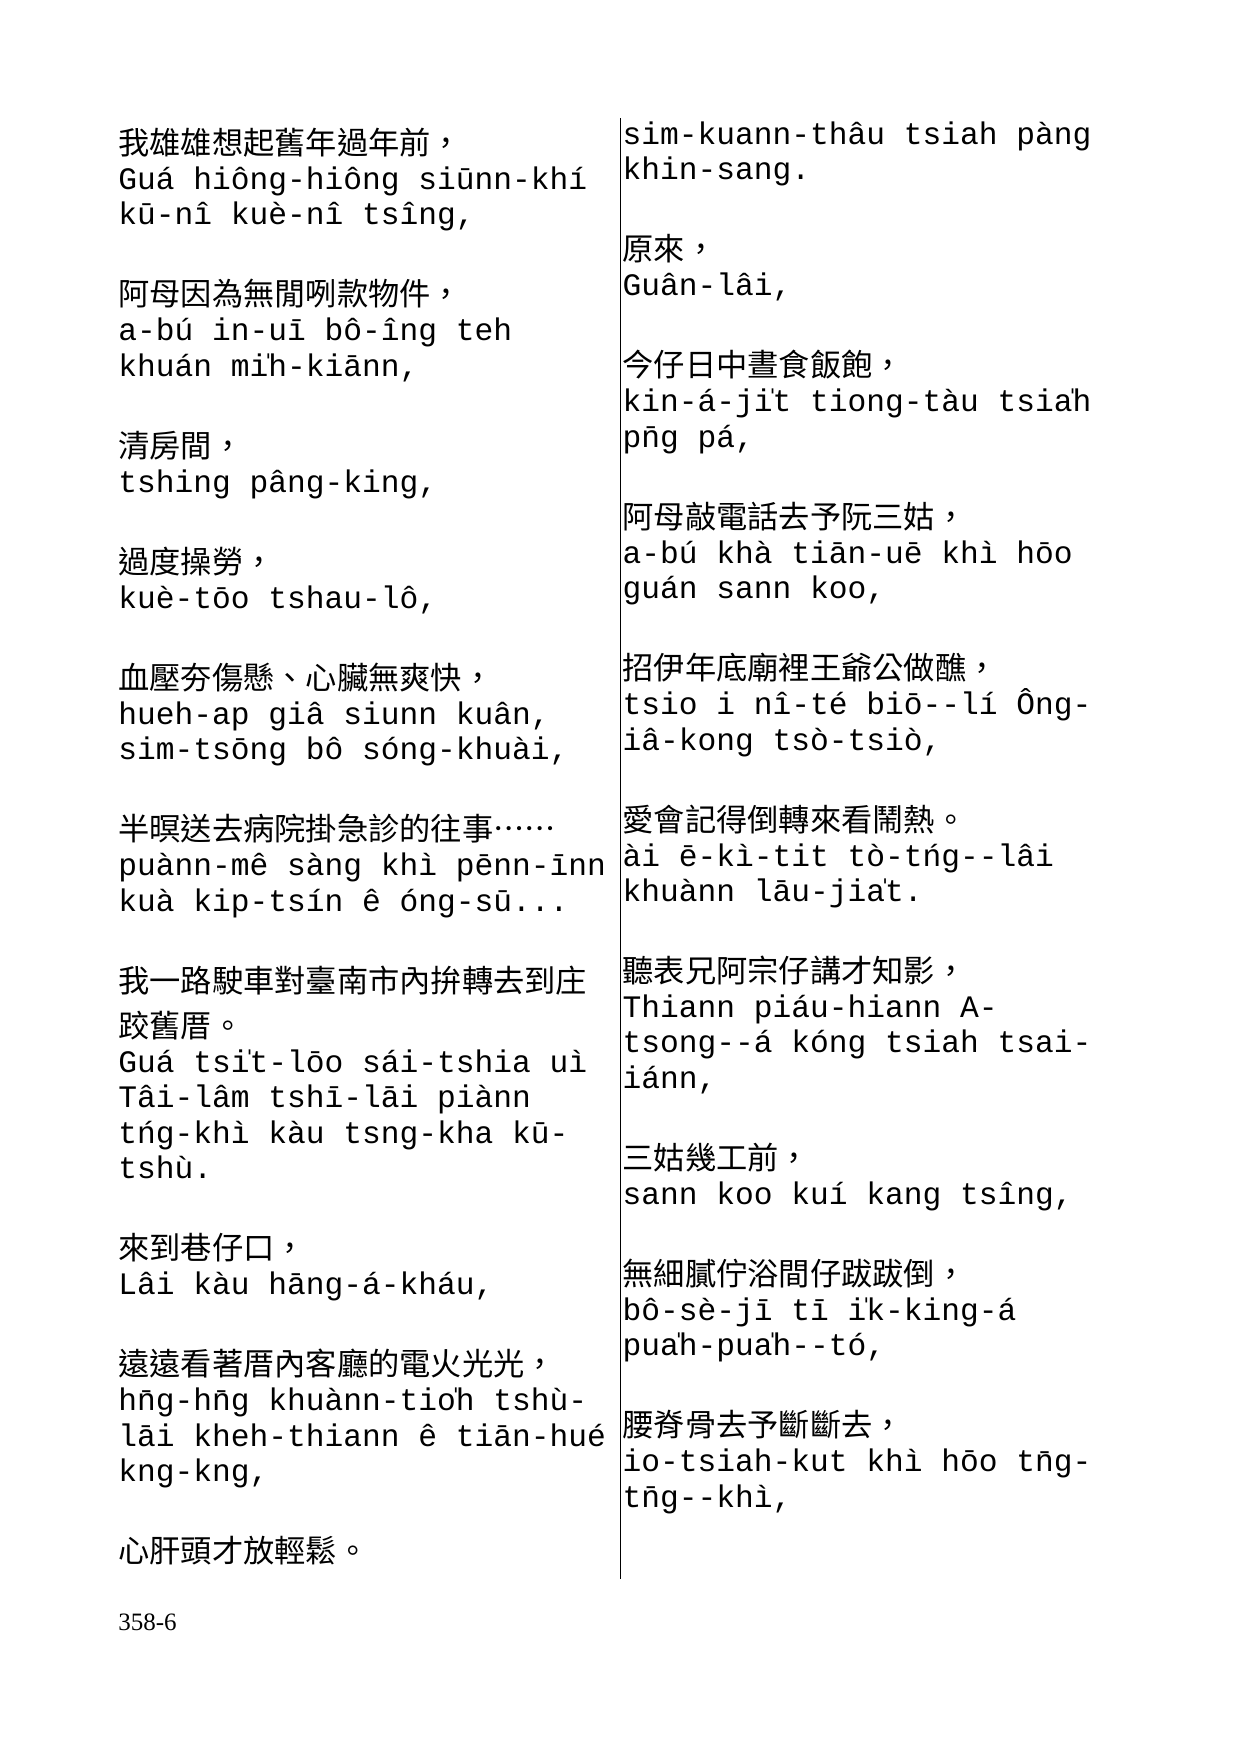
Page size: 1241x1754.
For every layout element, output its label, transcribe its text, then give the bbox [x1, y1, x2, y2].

text kuè-tōo tshau-lô, [118, 582, 618, 618]
text Thiann piáu-hiann A-tsong--á kóng tsiah tsai-iánn, [622, 991, 1122, 1098]
text Guân-lâi, [622, 269, 1122, 305]
text bô-sè-jī tī i̍k-king-á pua̍h-pua̍h--tó, [622, 1294, 1122, 1365]
text a-bú in-uī bô-îng teh khuán mi̍h-kiānn, [118, 315, 618, 386]
text 我雄雄想起舊年過年前， [118, 118, 618, 163]
text 清房間， [118, 421, 618, 466]
text 阿母因為無閒咧款物件， [118, 269, 618, 315]
text a-bú khà tiān-uē khì hōo guán sann koo, [622, 537, 1122, 608]
text 遠遠看著厝內客廳的電火光光， [118, 1339, 618, 1385]
text 三姑幾工前， [622, 1133, 1122, 1178]
text kin-á-ji̍t tiong-tàu tsia̍h pn̄g pá, [622, 386, 1122, 456]
text 過度操勞， [118, 537, 618, 582]
text Guá hiông-hiông siūnn-khí kū-nî kuè-nî tsîng, [118, 163, 618, 234]
text sim-kuann-thâu tsiah pàng khin-sang. [622, 118, 1122, 189]
text 半暝送去病院掛急診的往事…… [118, 804, 618, 850]
text Lâi kàu hāng-á-kháu, [118, 1269, 618, 1304]
text puànn-mê sàng khì pēnn-īnn kuà kip-tsín ê óng-sū... [118, 850, 618, 921]
text 阿母敲電話去予阮三姑， [622, 492, 1122, 537]
text tshing pâng-king, [118, 466, 618, 502]
text 我一路駛車對臺南市內拚轉去到庄跤舊厝。 [118, 956, 618, 1046]
text 原來， [622, 224, 1122, 269]
text 腰脊骨去予斷斷去， [622, 1401, 1122, 1446]
text sann koo kuí kang tsîng, [622, 1178, 1122, 1214]
text hueh-ap giâ siunn kuân, sim-tsōng bô sóng-khuài, [118, 698, 618, 769]
text 愛會記得倒轉來看鬧熱。 [622, 795, 1122, 840]
text 血壓夯傷懸、心臟無爽快， [118, 653, 618, 698]
text 聽表兄阿宗仔講才知影， [622, 946, 1122, 991]
text io-tsiah-kut khì hōo tn̄g-tn̄g--khì, [622, 1446, 1122, 1517]
text 來到巷仔口， [118, 1223, 618, 1269]
text 今仔日中晝食飯飽， [622, 340, 1122, 386]
text 無細膩佇浴間仔跋跋倒， [622, 1249, 1122, 1294]
text 招伊年底廟裡王爺公做醮， [622, 643, 1122, 688]
text Guá tsi̍t-lōo sái-tshia uì Tâi-lâm tshī-lāi piànn tńg-khì kàu tsng-kha kū-tshù. [118, 1046, 618, 1188]
text tsio i nî-té biō--lí Ông-iâ-kong tsò-tsiò, [622, 688, 1122, 759]
text ài ē-kì-tit tò-tńg--lâi khuànn lāu-jia̍t. [622, 840, 1122, 911]
text hn̄g-hn̄g khuànn-tio̍h tshù-lāi kheh-thiann ê tiān-hué kng-kng, [118, 1385, 618, 1491]
text 心肝頭才放輕鬆。 [118, 1526, 618, 1572]
